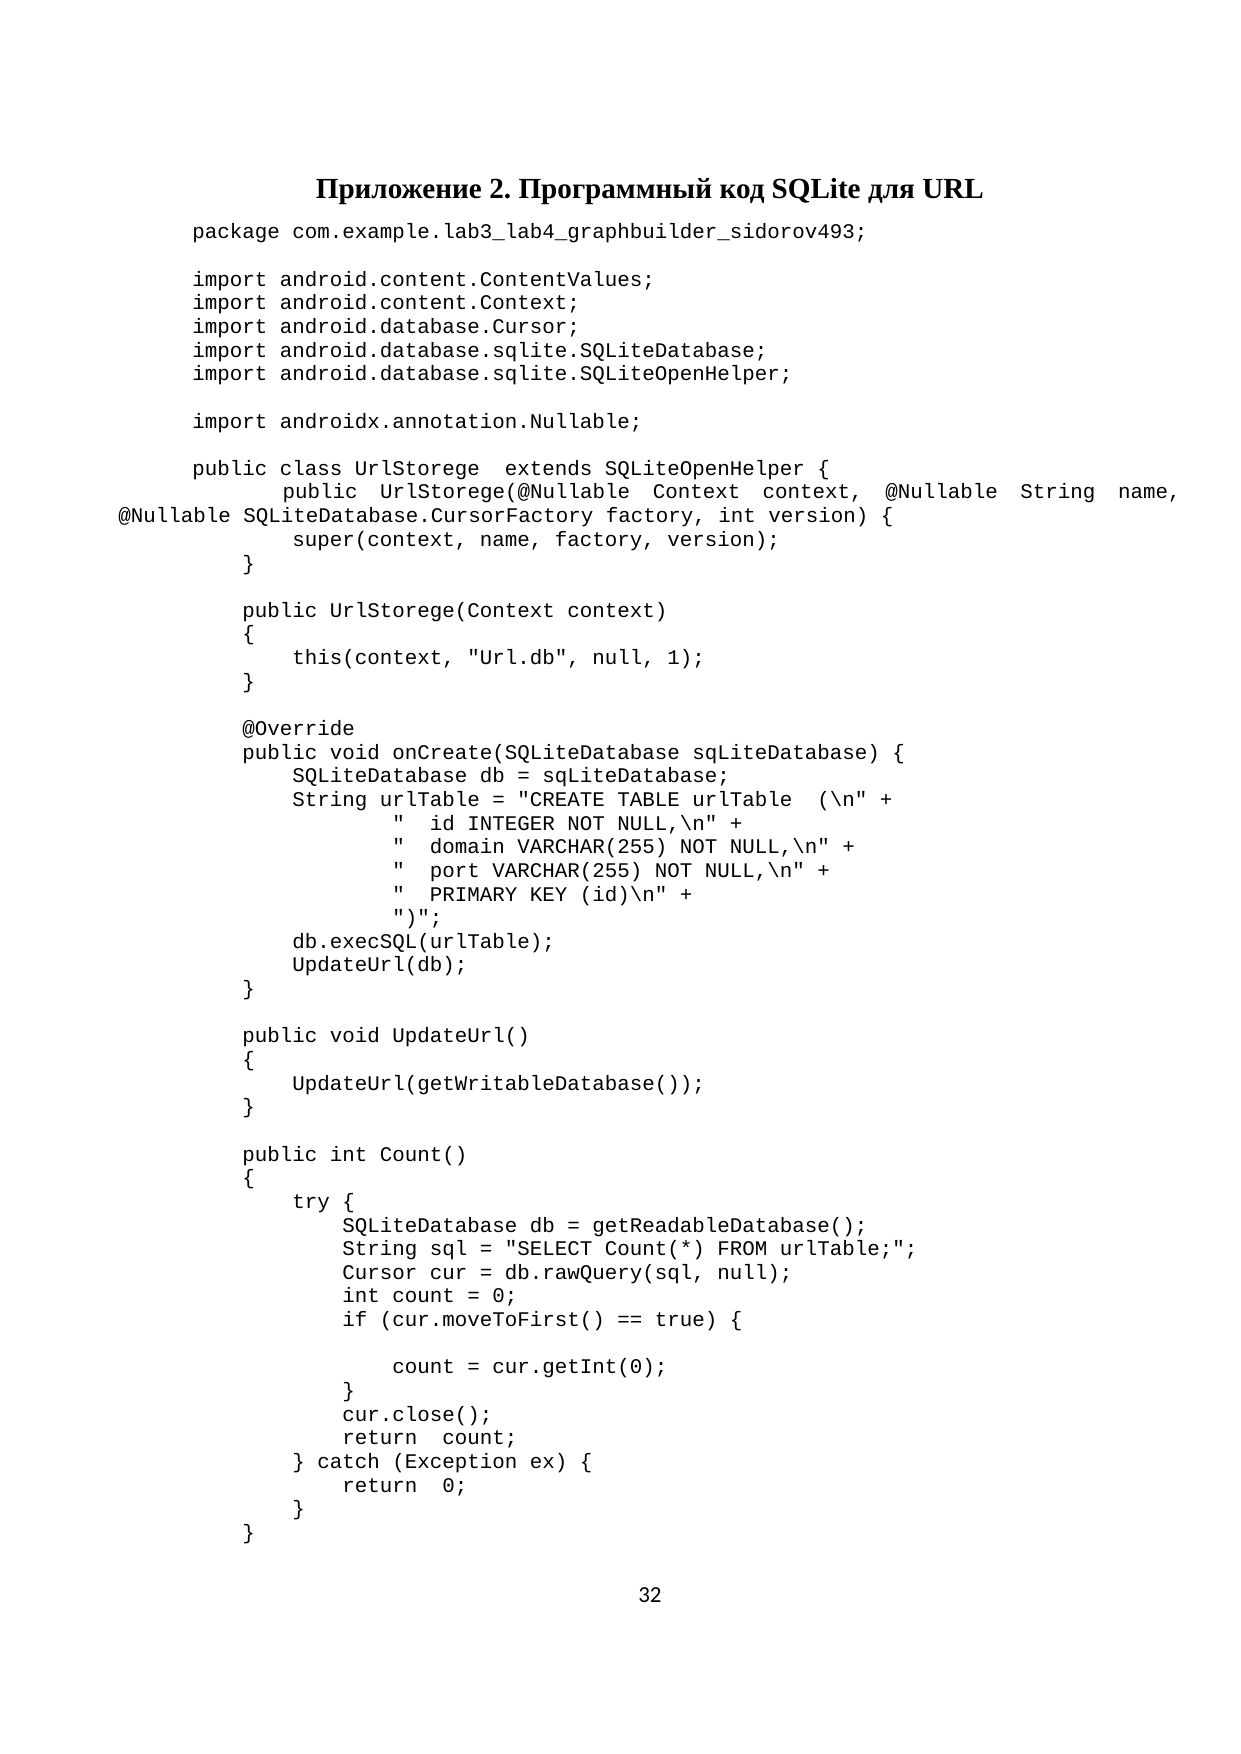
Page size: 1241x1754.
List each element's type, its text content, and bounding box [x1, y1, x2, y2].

text " PRIMARY KEY (id)\n" + [118, 883, 1181, 907]
text if (cur.moveToFirst() == true) { [118, 1309, 1181, 1333]
text " port VARCHAR(255) NOT NULL,\n" + [118, 860, 1181, 883]
text " id INTEGER NOT NULL,\n" + [118, 813, 1181, 836]
text UpdateUrl(db); [118, 954, 1181, 978]
text return count; [118, 1427, 1181, 1451]
text import android.database.Cursor; [118, 316, 1181, 340]
text } [118, 1096, 1181, 1120]
text } catch (Exception ex) { [118, 1451, 1181, 1475]
text @Override [118, 718, 1181, 742]
text " domain VARCHAR(255) NOT NULL,\n" + [118, 836, 1181, 860]
text public UrlStorege(@Nullable Context context, @Nullable String name, @Nullable SQLiteDatabase.CursorFactory factory, int version) { [118, 482, 1181, 529]
text try { [118, 1191, 1181, 1214]
text public int Count() [118, 1144, 1181, 1167]
text String sql = "SELECT Count(*) FROM urlTable;"; [118, 1238, 1181, 1262]
text String urlTable = "CREATE TABLE urlTable (\n" + [118, 789, 1181, 813]
text cur.close(); [118, 1404, 1181, 1427]
text { [118, 623, 1181, 647]
text public class UrlStorege extends SQLiteOpenHelper { [118, 458, 1181, 482]
text return 0; [118, 1475, 1181, 1498]
text public void UpdateUrl() [118, 1025, 1181, 1049]
text { [118, 1049, 1181, 1073]
text Приложение 2. Программный код SQLite для URL [118, 171, 1181, 205]
text } [118, 1522, 1181, 1546]
text } [118, 1498, 1181, 1522]
text SQLiteDatabase db = getReadableDatabase(); [118, 1214, 1181, 1238]
text db.execSQL(urlTable); [118, 931, 1181, 954]
text import android.database.sqlite.SQLiteDatabase; [118, 340, 1181, 363]
text ")"; [118, 907, 1181, 931]
text Cursor cur = db.rawQuery(sql, null); [118, 1262, 1181, 1286]
text import android.database.sqlite.SQLiteOpenHelper; [118, 363, 1181, 387]
text this(context, "Url.db", null, 1); [118, 647, 1181, 671]
text } [118, 671, 1181, 694]
text UpdateUrl(getWritableDatabase()); [118, 1073, 1181, 1096]
text count = cur.getInt(0); [118, 1356, 1181, 1380]
text import androidx.annotation.Nullable; [118, 411, 1181, 434]
text import android.content.Context; [118, 292, 1181, 316]
text public void onCreate(SQLiteDatabase sqLiteDatabase) { [118, 742, 1181, 765]
text } [118, 552, 1181, 576]
text import android.content.ContentValues; [118, 269, 1181, 292]
text SQLiteDatabase db = sqLiteDatabase; [118, 765, 1181, 789]
text } [118, 1380, 1181, 1404]
text } [118, 978, 1181, 1002]
text { [118, 1167, 1181, 1191]
text public UrlStorege(Context context) [118, 600, 1181, 623]
text super(context, name, factory, version); [118, 529, 1181, 552]
text int count = 0; [118, 1286, 1181, 1309]
text package com.example.lab3_lab4_graphbuilder_sidorov493; [118, 221, 1181, 245]
